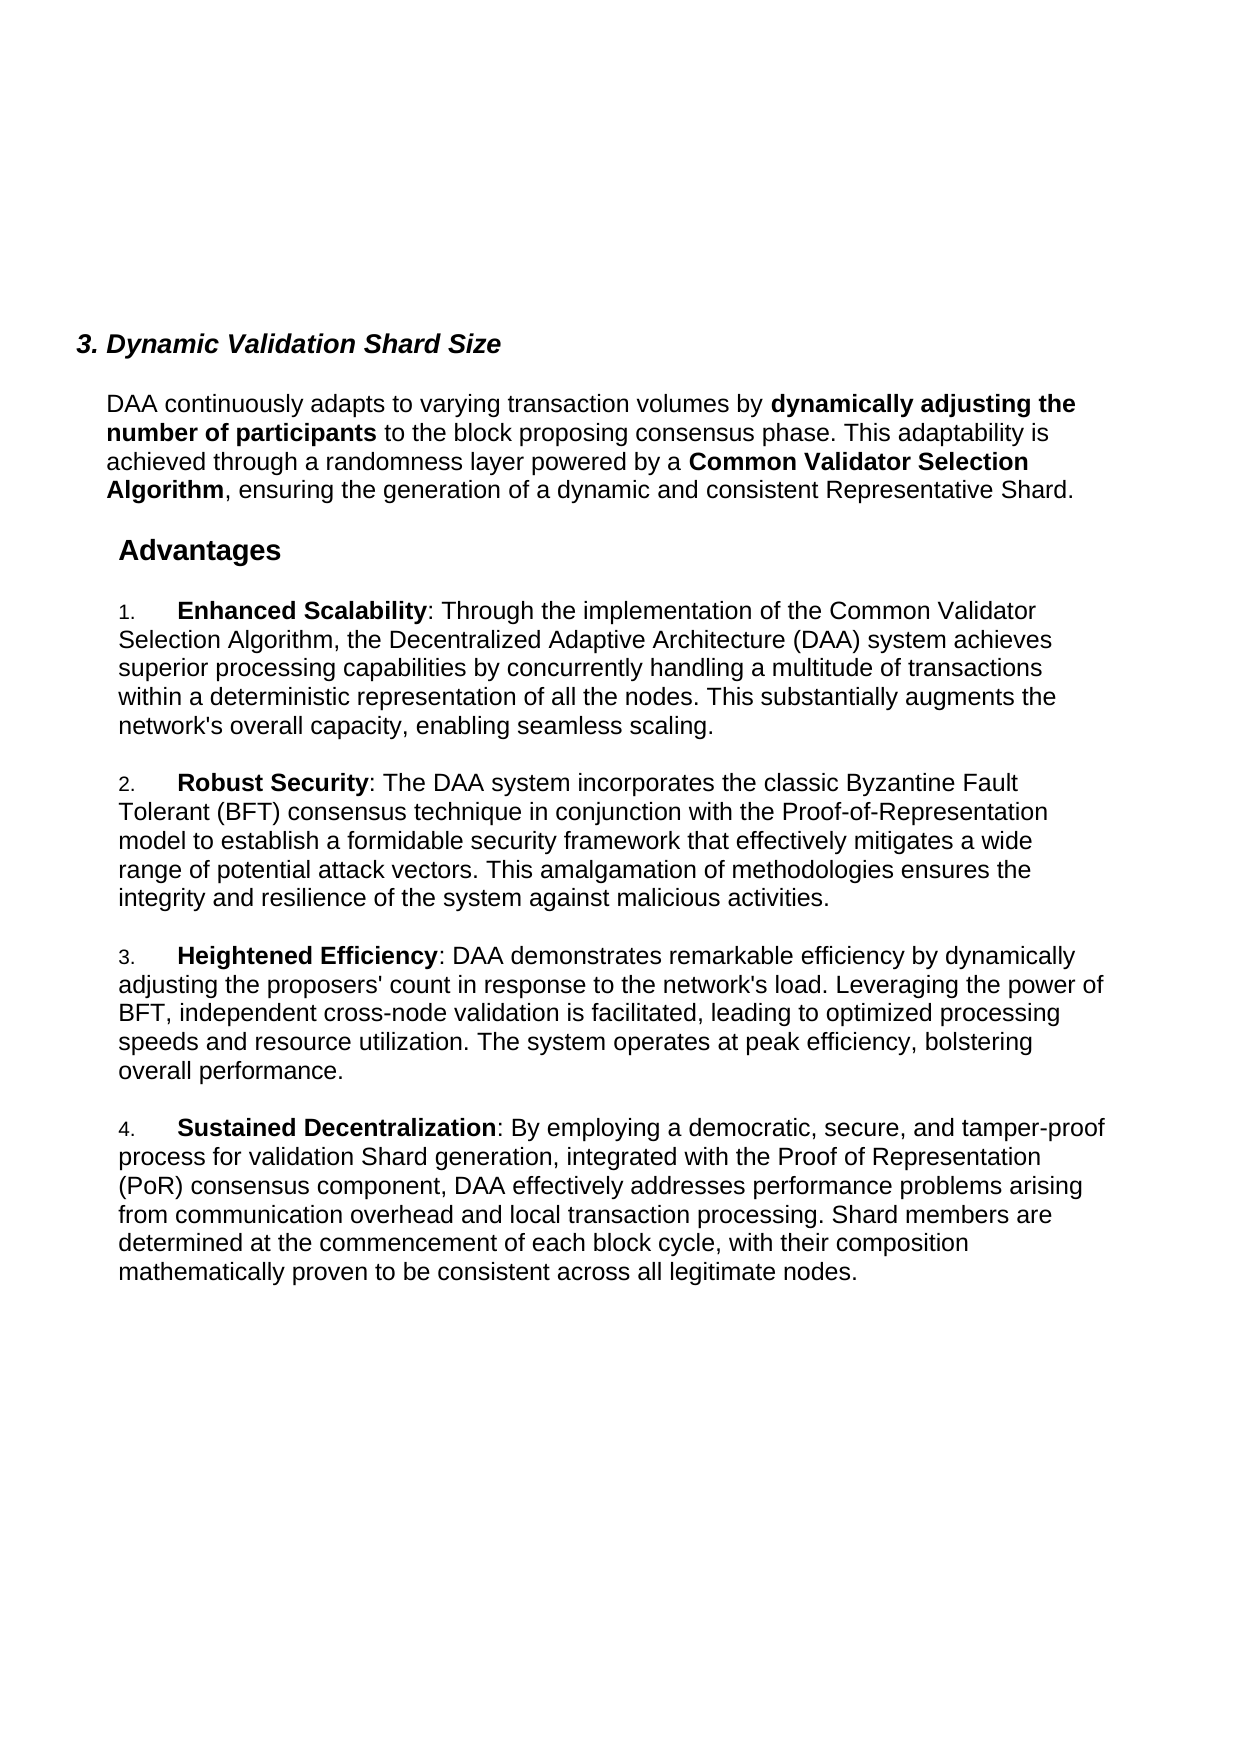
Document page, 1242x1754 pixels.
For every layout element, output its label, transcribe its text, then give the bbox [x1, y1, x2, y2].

list Dynamic Validation Shard Size [76, 328, 1146, 360]
text Advantages [118, 533, 1146, 567]
list Enhanced Scalability: Through the implementation of the Common Validator Selection Algorithm, the Decentralized Adaptive Architecture (DAA) system achieves superior processing capabilities by concurrently handling a multitude of transactions within a deterministic representation of all the nodes. This substantially augments the network's overall capacity, enabling seamless scaling. [118, 596, 1113, 739]
list Robust Security: The DAA system incorporates the classic Byzantine Fault Tolerant (BFT) consensus technique in conjunction with the Proof-of-Representation model to establish a formidable security framework that effectively mitigates a wide range of potential attack vectors. This amalgamation of methodologies ensures the integrity and resilience of the system against malicious activities. [118, 768, 1083, 912]
list Sustained Decentralization: By employing a democratic, secure, and tamper-proof process for validation Shard generation, integrated with the Proof of Representation (PoR) consensus component, DAA effectively addresses performance problems arising from communication overhead and local transaction processing. Shard members are determined at the commencement of each block cycle, with their composition mathematically proven to be consistent across all legitimate nodes. [118, 1113, 1113, 1286]
text DAA continuously adapts to varying transaction volumes by dynamically adjusting the number of participants to the block proposing consensus phase. This adaptability is achieved through a randomness layer powered by a Common Validator Selection Algorithm, ensuring the generation of a dynamic and consistent Representative Shard. [106, 389, 1114, 504]
list Heightened Efficiency: DAA demonstrates remarkable efficiency by dynamically adjusting the proposers' count in response to the network's load. Leveraging the power of BFT, independent cross-node validation is facilitated, leading to optimized processing speeds and resource utilization. The system operates at peak efficiency, bolstering overall performance. [118, 941, 1111, 1084]
